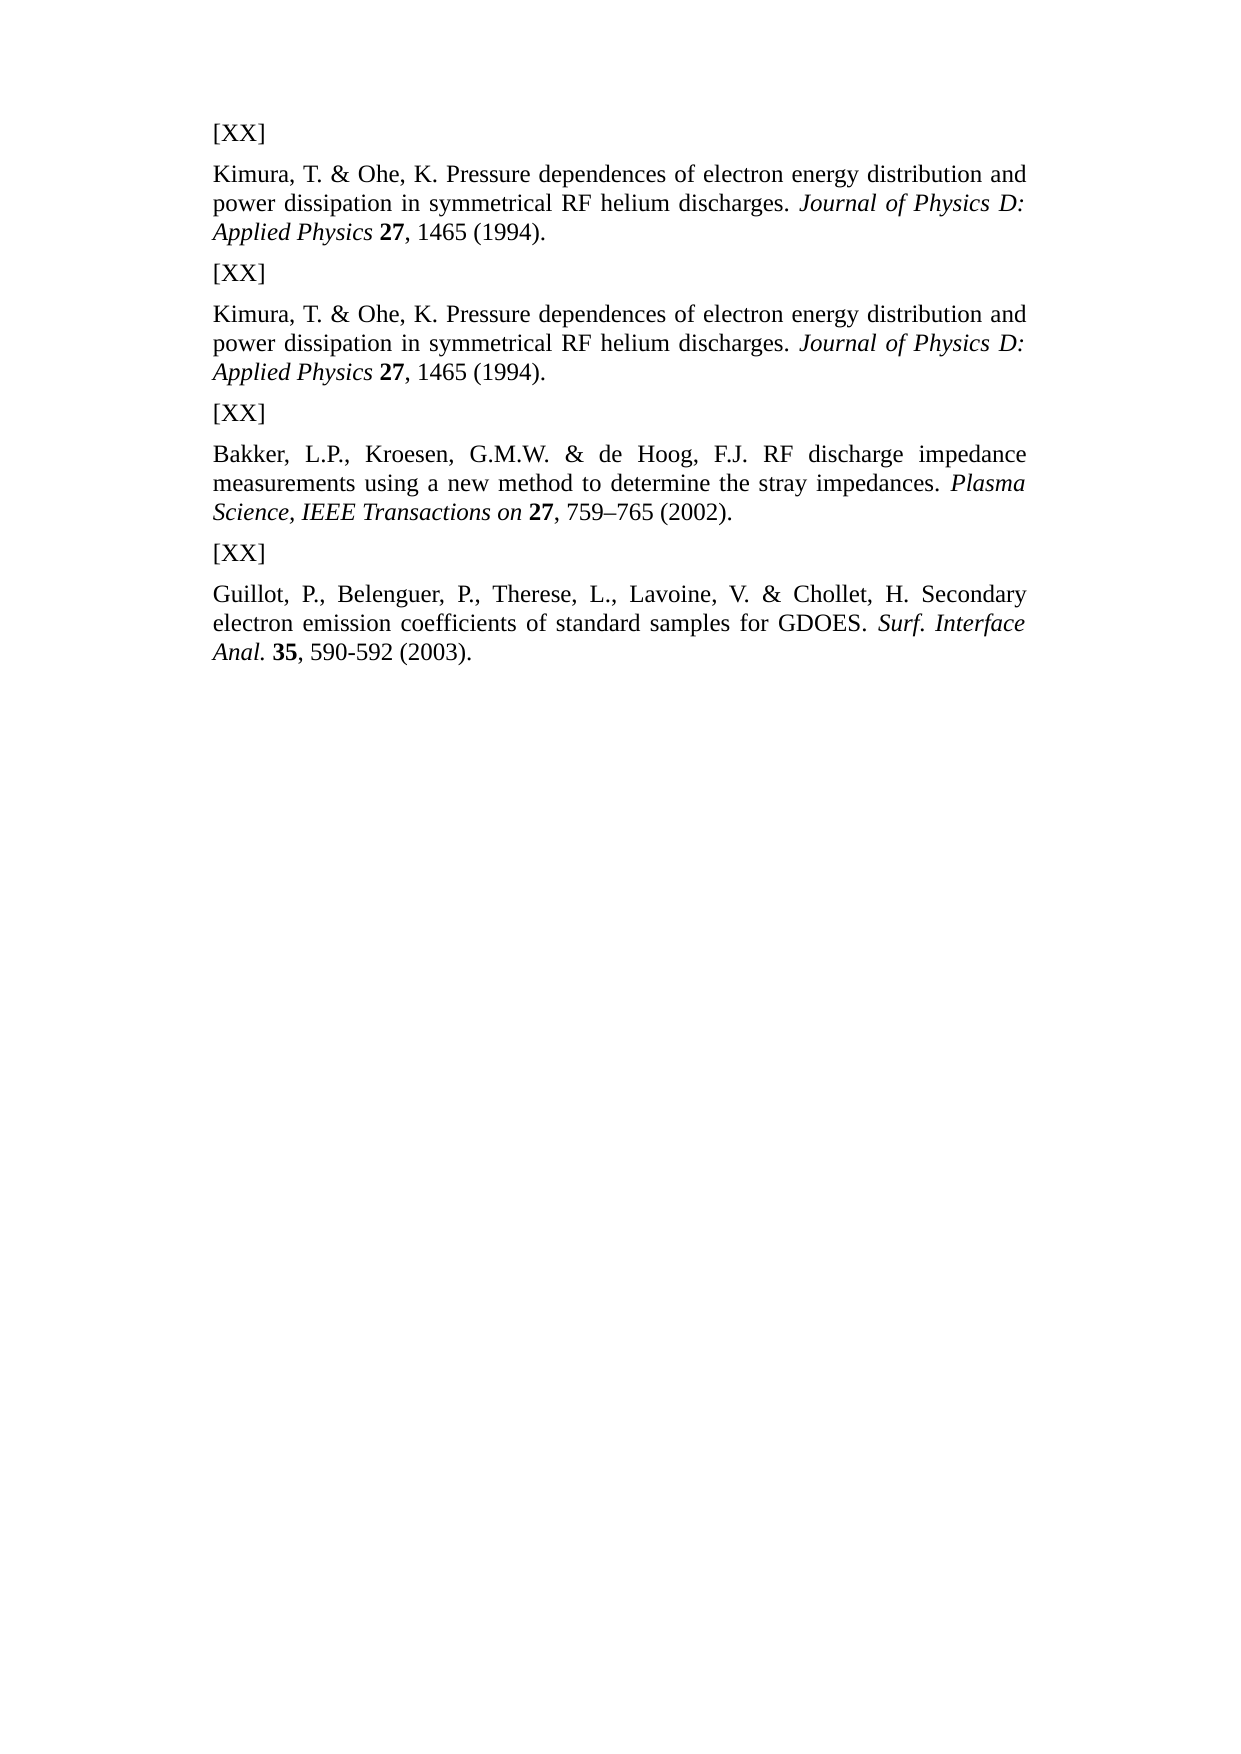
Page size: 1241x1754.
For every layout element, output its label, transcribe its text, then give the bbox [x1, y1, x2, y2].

text Kimura, T. & Ohe, K. Pressure dependences of electron energy distribution and power dissipation in symmetrical RF helium discharges. Journal of Physics D: Applied Physics 27, 1465 (1994). [213, 159, 1028, 246]
text [XX] [213, 118, 1028, 147]
text [XX] [213, 258, 1028, 287]
text [XX] [213, 398, 1028, 427]
text [XX] [213, 538, 1028, 567]
text Guillot, P., Belenguer, P., Therese, L., Lavoine, V. & Chollet, H. Secondary electron emission coefficients of standard samples for GDOES. Surf. Interface Anal. 35, 590-592 (2003). [213, 579, 1028, 666]
text Bakker, L.P., Kroesen, G.M.W. & de Hoog, F.J. RF discharge impedance measurements using a new method to determine the stray impedances. Plasma Science, IEEE Transactions on 27, 759–765 (2002). [213, 439, 1028, 526]
text Kimura, T. & Ohe, K. Pressure dependences of electron energy distribution and power dissipation in symmetrical RF helium discharges. Journal of Physics D: Applied Physics 27, 1465 (1994). [213, 299, 1028, 386]
